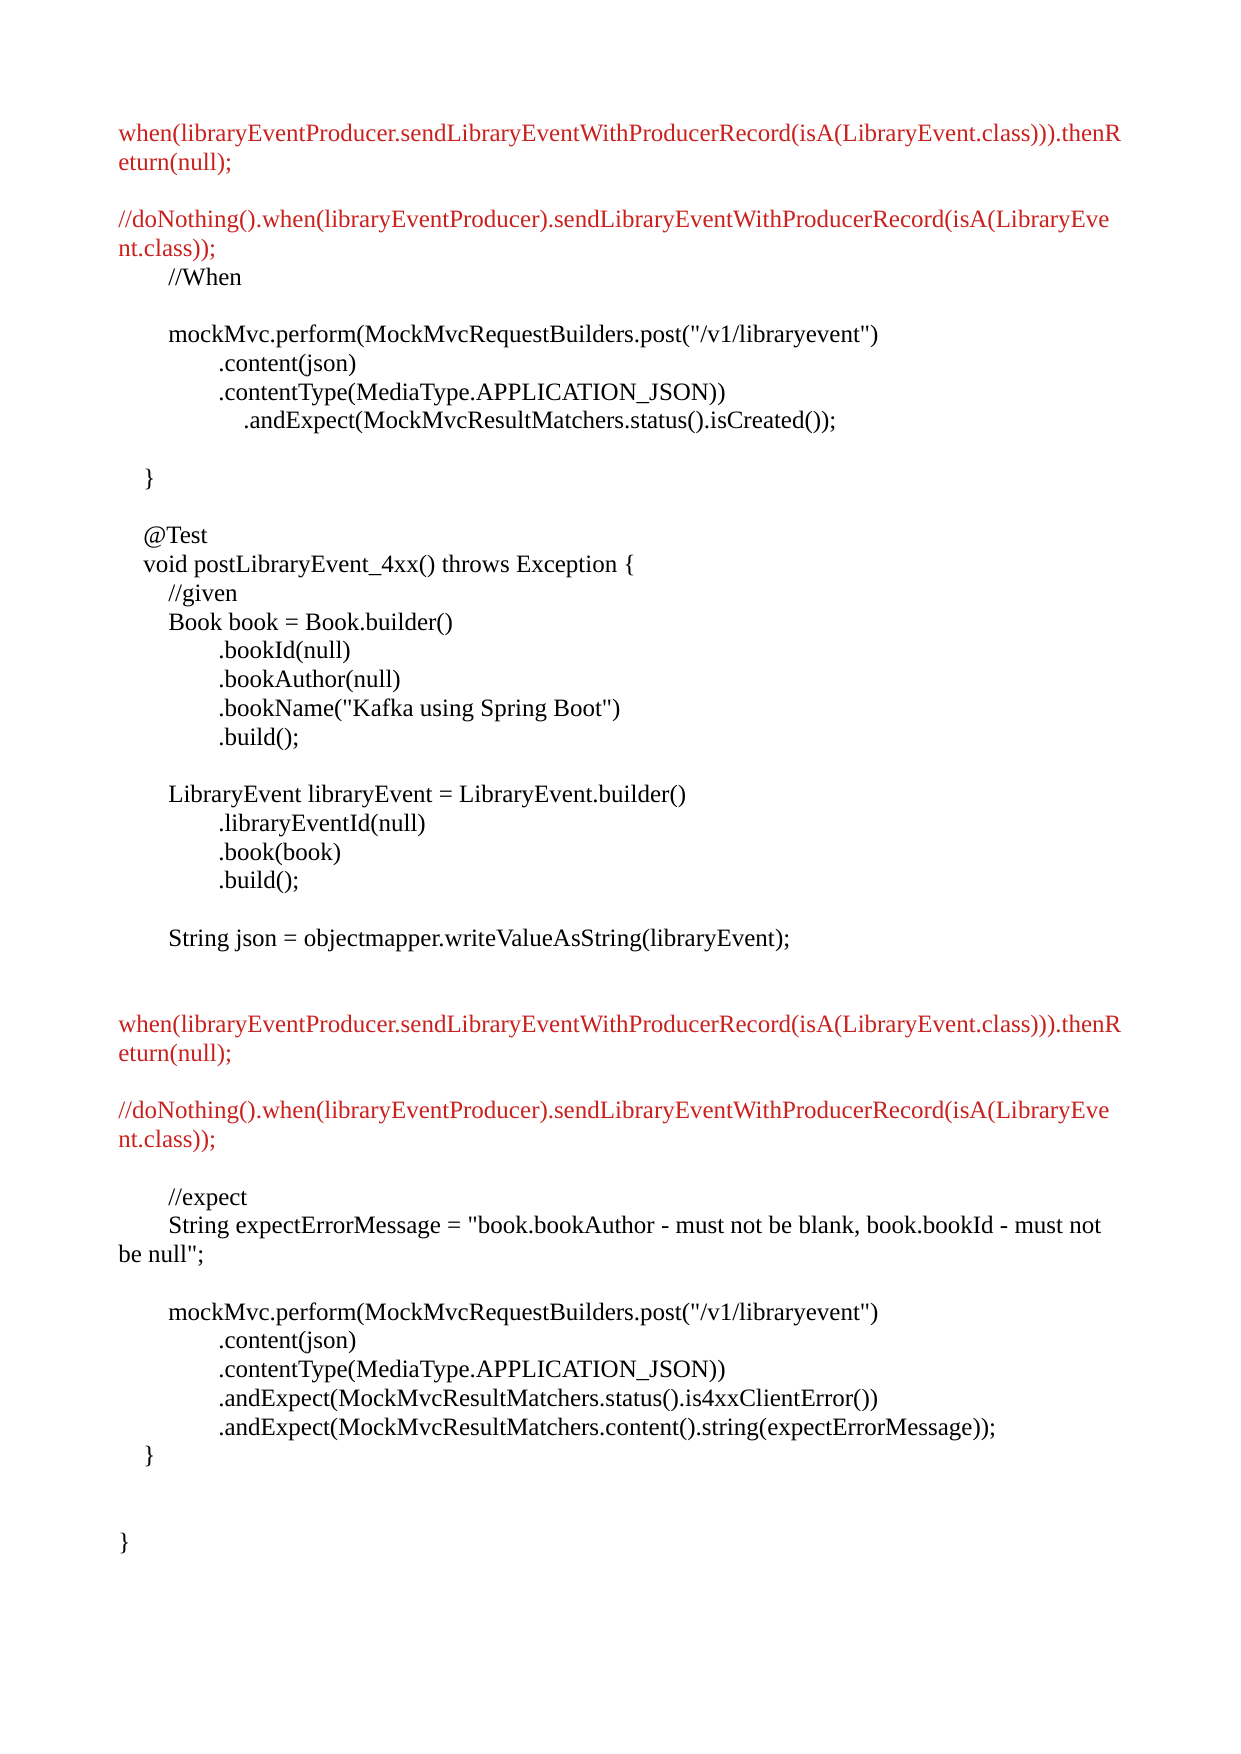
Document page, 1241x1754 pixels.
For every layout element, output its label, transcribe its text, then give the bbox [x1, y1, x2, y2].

text when(libraryEventProducer.sendLibraryEventWithProducerRecord(isA(LibraryEvent.class))).thenReturn(null); //doNothing().when(libraryEventProducer).sendLibraryEventWithProducerRecord(isA(LibraryEvent.class)); //When mockMvc.perform(MockMvcRequestBuilders.post("/v1/libraryevent") .content(json) .contentType(MediaType.APPLICATION_JSON)) .andExpect(MockMvcResultMatchers.status().isCreated()); } @Test void postLibraryEvent_4xx() throws Exception { //given Book book = Book.builder() .bookId(null) .bookAuthor(null) .bookName("Kafka using Spring Boot") .build(); LibraryEvent libraryEvent = LibraryEvent.builder() .libraryEventId(null) .book(book) .build(); String json = objectmapper.writeValueAsString(libraryEvent); when(libraryEventProducer.sendLibraryEventWithProducerRecord(isA(LibraryEvent.class))).thenReturn(null); //doNothing().when(libraryEventProducer).sendLibraryEventWithProducerRecord(isA(LibraryEvent.class)); //expect String expectErrorMessage = "book.bookAuthor - must not be blank, book.bookId - must not be null"; mockMvc.perform(MockMvcRequestBuilders.post("/v1/libraryevent") .content(json) .contentType(MediaType.APPLICATION_JSON)) .andExpect(MockMvcResultMatchers.status().is4xxClientError()) .andExpect(MockMvcResultMatchers.content().string(expectErrorMessage)); } } [118, 118, 1122, 1584]
